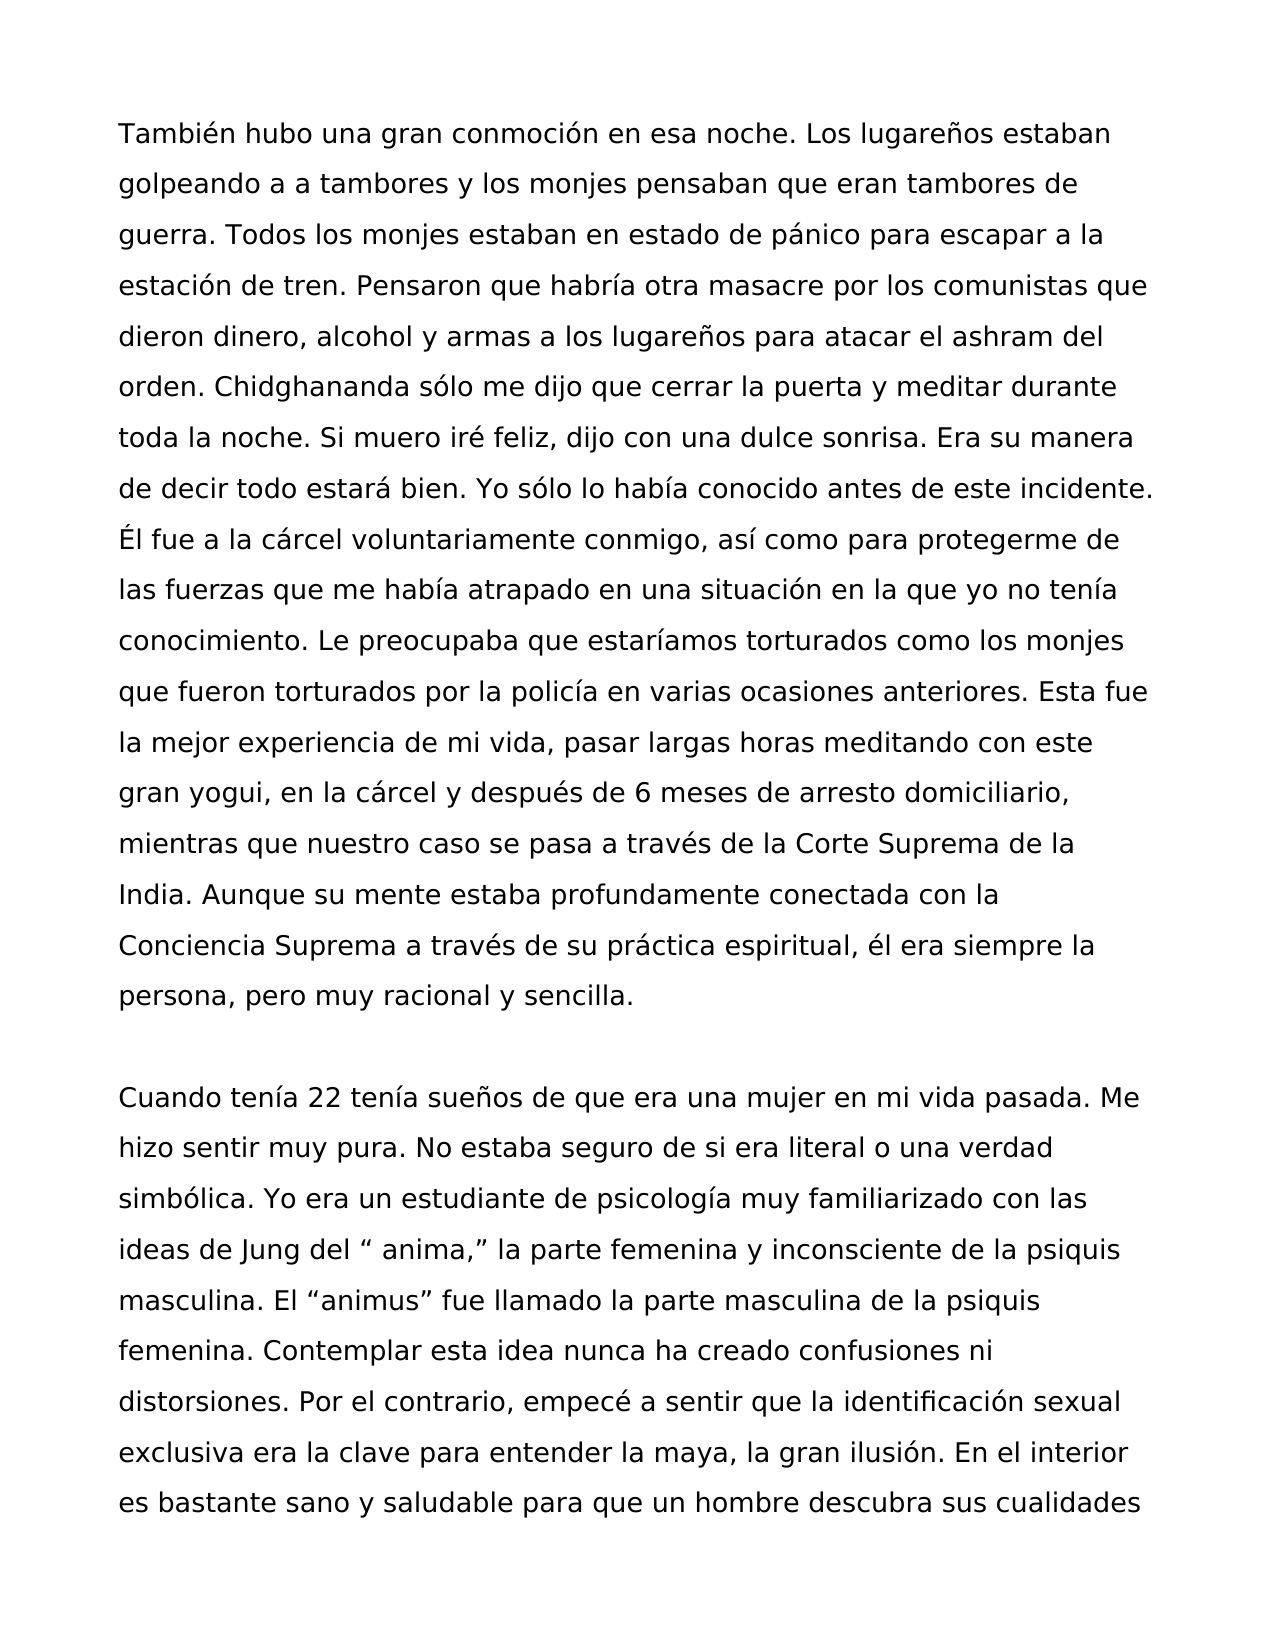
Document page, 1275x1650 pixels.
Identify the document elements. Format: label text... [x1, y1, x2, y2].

text La Liberación Del Deseo La sexualidad es uno de los temas menos entendidos en la vida humana. La sexualidad es parte de la vida de todos, pero pocos han encontrado una solución tranquilo para este instinto tan tenaz. Hay tanto sufrimiento causado por la sexualidad ciego. Así que muchas mujeres son abandonadas con los niños por los hombres cuyos instintos animales pronto tiran de ellos en otro lugar después de un poco de gratificación sensorial. El rastro de trauma para la mujer puede continuar como ella tiene que luchar para cuidar al niño que ha sido abandonado tambien. O tal vez eran los deseos de ella insatisfechos o frustrados que causaron la separtion para empezar. Una cosa es cierta, y es que hay cada vez menos ejemplos de coexistencia armónica en asuntos sexuales e emocionales humanos. Como una cultura que hemos vuelto a la edad de piedra en respecta a la sexualidad; sólo no tenemos giraffas y rinocerontes para perseguir y cazar con el fin de canalizar esta energía y darnos un poco de alivio. En cambio, está surgiendo toda una cultura de permisividad e incluso la indulgencia. En verdad, esta distorsión de la tendencia sexual deja a muchos con muy poca felicidad que queda en el matrimonio o las relaciones interpersonales. Por el contrario, veo muy poca esperanza en el “amor libre” y las relaciones abiertas también. Aunque a algunos les gusta la forma en que suena en teoría, siempre he visto que alguien siempre termina siendo herido. Lo que necesitamos es amor. La sexualidad no tiene por qué arruinar esto, pero por lo general lo hace si uno o ambos de personas no tienen idea de lo que son realmente los factores emotivos conduciéndolos profundamente. Y es sólo por ir profundamente dentro y ver estas necesidades que se pueden encontrar satisfacción en la sexualidad y las relaciones. Muy pocas personas pueden trascender por completo estas necesidades. Estas personas son muy raros y muy interesantes. Yo tenía una orientación sexual muy normal en mi juventud. Nada era demasiado extrema, ni la represión o la expresión. Tenía todo lo que necesitaba para vivir una vida feliz con la familia en el momento en que estaba terminando la universidad: una buena compañera, una buena educación, y fuertes intereses adademicos que me inspiraron a los planes futuros. Sin embargo, descubrí la meditación y el yoga en mi penultimo año en la escual, y luego fui iniciado en una práctica tántrica muy serio. Lo siguiente que supe que estaba soltero, apenas me gradue de la universidad por falta de interés, y estaba en mi camino a la India para encontrar más verdad. Cuando tenía 21 años tuve experiencias espirituales que me hicieron pensar que yo solo podria vivir como monje o renunciante pero pensé que el celibato sería imposible. El proceso del despertar el kunalini provocó cambios rapidos e intensos. La inteligencia del kundalini sube al superficie de la consciencia todo que esta enterrada e inconsciente y uno esta forcada ver y processar todas los pensamientos e emociones escondidos. Para cuando yo tenía 25 años ser celibato era muy natural y fácil. Entendí que el deseo sexual estaba fuertemente relacionado con la confianza de uno. Vi los deseos sexuales desapareciendo mientras veía mi confianza aumentando y mis complejos mentales disolviendo. No es que el deseo haya desaparecido completamente. Estos deseos básicos están arraigados en la vida animal y deben existir siempre que haya un cuerpo. Cuando se entiende bajo esta luz, todos los deseos físicos se purifican y son inocentes porque el ego no esta explotandolos por su placer egoista. Cuando se manifiestaron fue como un hambre que pasaba en un día de ayuno. Sólo era necesario decirle a la mente sólo esperar un poco más, y al igual que el hambre el deseo se iría. Al meditar sobre el dichoso “Yo-existo,” el testigo eterno dentro, uno se convierte en este testigo sujetivo. El ego permanece mientras haya un cuerpo, pero el ego es muy ligero, casi transparente. Los egos de otros también se vuelven transparentes en esta visión espiritual. Mi “Yo” empezó a convertir en “nosotros” y empeze a sentir las emociones y pensamientos de otras personas y a veces era incomodo. Contrario a los mal conceptos populares sobre tantra, estas practicas no tienen nada que ver con la practica sexual menos de tener un actitud responsable y moral hacia la sexualidad. Eran practicas muy avanzadas de la meditacion. Fue sorprendente ver cómo mi sexualidad comenzó a disminuir a medida que cultivé estos practicas. Todavía era un heterosexual normal, todo aún funcionaba, sólo el fuego se había apagado un poco. El fuego luego se encendío el deseo de profundizar la experiencia espiritual. En aquellos días el yoga era todavía una cosa asiático o hippy, y no la práctica popular que se ha convertido hoy en día. Yo no sabía nada de yoga contemporáneo. Afortunadamente, habia aprendido de algunos yogis muy sinceros y serios de la India que conocí en la universidad. Estaba empezando a entender lo que estos yoguis mayores me habían dicho: que con la meditación no hay conocimiento profundo y esta profunda comprensión de la mente y las emociones ayuda a entender no sólo el sexo, pero todas las tendencias mentales y biológicos. Tantra Yoga era para mí una “economía libidinal”, una forma de invertir energía en otras actividades. Si usted pone la energía en el lugar B, entonces ya no está en su lugar A, el lugar original. Como estudiante de psicología que estaba muy consciente con los conceptos de la represión y la represión y las enfermedades y la neurosis que causan. Transmutación era una idea diferente, sin embargo. Nunca estudié esto en la escuela. Freud ciertamente no captó esta idea. Tal vez Jung y los humanistas hicieron, sin embargo. Lo que más me impresionó sobre Tantra Yoga no fue teorías sofisticadas, pero los resultados prácticos de convertir el deseo físico en el deseo mental. Y, por supuesto, mi capacidad intelectual explotó el más que yo practicaba yoga y la meditación y lo mas que usé la laungota, el taparrabos yoguis, el “aparato Tarzán” o “cinturón de castidad orgánica.” Mi mente se hizo tan fuerte, sin embargo yo ya no estaba interesado en las actividades intelectuales. Lo único que importaba era encontrar la fuente de lo que me estaba llamando para hacer todo tipo de renuncias que nunca pensé posible. Tal vez había alguna dificultad al principio, cuando yo todavía estaba en la universidad, rodeado de chicas bien formadas. Sin embargo, en su mayor parte se trataba de una renuncia muy dulce con la promesa de algo más grande. Yo no despreciaba la sexualidad. Desprciarlo es el camino mas rapido al infierno. Yo sólo sabía que había algo más. El despertar de la kundalini es más felicidad de mil orgasmos físicos a la vez. Y el amante de esta cita es el Infinito. El único problema que tuve con mi nuevo estilo de vida es que comencé a ser muy sensible con el medio ambiente que me rodea. Empecé a sentir la gente muy profundamente. Por ejemplo, en vez de darse cuenta de que alguien estaba triste por el tono de su voz o la expresión facial, empecé a sentir sus estados de ánimo. Veía a alguien de muy lejos en el campus y obtuve una impresión acerca de su estado de ánimo. Lo que era especialmente difícil fue cuando tuve que compartir la habitación con otras personas. Siempre soñé con su vida interior. Compartí mis sueños con ellos y estaban muy agradecidos por el conocimiento de sus problemas. Una vez soñé que estaba en una relación amorosa con una chica de Vermont. Nos reunimos en un granero y …. Cuando me desperté estaba perturbado porque yo ni siquiera había pensado en el sexo durante varios meses. Me pregunté “¿por qué Vermont? ¿Qué tengo que ver con Vermont? Me acordé que mi compañero de cuarto era de Vermont. Yo le pregunté si tenía un amante allí recientemente. Él sólo se rió y dijo:” me atrapaste! ” Siempre fui muy sociable. Sin embargo esta nueva sensibilidad energética comenzó a aislarme un poco. Sin embargo, ya había decidido que quería ser monje y acepté este puesto dichosa y solitaria en la vida. En los primeros años no tenia problemas dormiendo con los monasticos pero lluego empeze a dormir solo porque soñaba con los sueños de los monjes y a veces me despiertaba con sentimientos extraños que se quedaron conmigo una buena parte de la mañana, como si me apoderó temporalmente por un sentimiento fuerte y al despertar tuve que vivirlos vicariamente. Había un monje muy sutil que tenía la misma sensitividad y que el vendría y se quedará en mi habitación. Era un monje dedicado y decidido y sus energías nunca me afectaron. En retrospectiva me doy cuenta que el orden estaba disolucionando en aquel tiempo. Habia pureza y sinceridad todavia pero estaba acabando cuando yo los conoci. El guru habia dejado su cuerpo y no habia su inspiracion para mantener la inspiracion de los monasticos. Muy pocos tenian el ideal propio sin la fuerza de un imagen externa del maestro. Sabía que las ideas y emociones que me entraron iban a dejar mi mente a mitad del día y me volvería totalmente indiferente a ellas. Pude ver los emociones desapareciendo mientras estaba resolviendo las energías incómodas que había absorbido mientras compartir una habitación con otras personas. Fue solo en estos tiempos que senti el deseo sexual intentando imponerse, cuando el ego estaba luchando con otras emociones, cuando la confianza baja. A medida que los sentimientos fuertes se transformaron por entender y aceptar su presencia temporal en mi ser, el deseo sexual desaparecería con ellos. Fue realmente recapitular mi propio pasado con estos deseos temporales y fugaces y yo podría estudiar el proceso de cómo los deseos surgen en mi mente con mucho más desapego que cuando estaba tratando con mis propios problemas que se encendieron el deseo como una forma de escapar a mí mismo. En el momento en que me gradué y llegué a la India que estaba teniendo experiencias de kundalini muy intensos. Nadie me entendió, excepto mi madre y algunos amigos cercanos. Que pronto cambió cuando llegué al ashram. Me sentí como si hubiera llegado a una institución muy especial de aprenizaje. Me recordó un poco de “El juego de los Abalorios” por Hermann Hesse sólo estos hombres eran místicos en lugar de intelectuales. Ellos hicieron el trabajo práctico tambien. El yogui que hablé de en el ensayo de la semana pasada administraba una universidad en el día y meditó durante toda la noche. Fue bueno tener una referencia para el trabajo porque yo tenía sólo deseos espirituales y no quería hacer nada más. Él era un meditador muy avanzado y se pasó por pasiones espirituales que duraron varios años en los que él hizo muy poco trabajo en el plano físico. En cambio, él estaba absorto en la bienaventuranza del samadhi. No es que él era inútil en estos tiempos. A lo contrario, su vibración elevada inspiró a muchos, pero también hizo sus hermanitos monásticas un poco celosos de sus logros espirituales. Este monje me había contado sus secretos de transmutar el deseo sexual en uno de nuestros primeros encuentros. Dijo que él nunca reprima nada. Me di cuenta de que esto era cierto ya que era muy franco. Criticó abiertamente la teocracia rigida alrededor de él y me dijo con una carcajada que el orden probablemente terminar matando a sus propios santos algún día. Él era audaz y siempre expresado abiertamente, especialmente cuando las personas obstinadas o dogmáticas necesitaban una patadita en el trasero. Expresó sus ideas acerca de la sexualidad de una manera similar. Si el pecho de una mujer apareció en su mente durante la meditación, simplemente dejaba que suceda. Sabía que era impermanente. Él tendría problemas con la imagen en su mente al principio, y luego dejó que su mente disfrutar de la forma. Todavía continuó haciendo su meditación durante estas fantasías. Poco a poco su estado de felicidad sin forma regresaría. Dijo que con el tiempo se sentiría compasión por esta persona y sintió que si este deseo manifestado de que pudiera realmente dañar a otra persona emocionalmente porque él era tan intoxicado e entregado con dios. Sabía que se trataba de inclinaciones momentáneas y que para que él tome un amante sería una maniobra existencial desastrosa. Esto le inspiró a abrazarla dentro de una luz blanca radiante y decirle que era querido por la divina y que él nunca le haría daño. Dijo que al final él siempre vio a su “amante” fundirse en la pura luz de la eterna Atman, y volvió a sus meditaciones pacíficas. Lo que él me dijo que no eran algunas técnicas exactas e específicas para hacer un deseo desaparacer. Más bien es una actitud y estilo de vida en general que trabaja para transformar la mente y el cuerpo con sus deseos. Pocas personas entienden las razones profundas para la disciplina espiritual y lo que el yogui verdaderamente quiere lograr. Este monje era una persona robusta, inteligente, e incluso guapo. El no habia tenido problemas con las mujeres. Estaba muy lejos del tipo sacerdote reprimido que niega a sí mismo y por lo tanto degenera su libido en perversiones oscuros. Tal vez el habia acercado el estado “heroica” de la meditación en la que quedan muy pocos deseos y uno con ello comienza a dejar de lado todas las inhibiciones. “Todas las cosas vienen de dios, ¿cómo puede cualquier cosa hacerme daño?” Aunque esta es la actitud del yogui “heroica”, también es el lema de la sensualista que pierde si mismo en estas mismas tendencias. Muy pocas personas pueden realmente desprender del deseo sin que matan a sí mismos en el interior con represiones y distorsiones. El siguiente relato nos ayudará a dar perspectiva sobre lo que es en realidad la transmutación con éxito de un instinto en comparación con lo que no es más que la represión y la distorsión que sólo exacerba aún más el instinto. Una vez escuché una conversación en la que un determinado monje de alto rango del orden, Karunananda, estaba hablando de la forma en que era una vez un jefe administrativo de muchos monjes. No sabía qué hacer con su represión sexual. Dijo que la única solución era encontrar prostitutas para ellos. Él tenía su propio burdel. Esto fue durante su estancia en Hong Kong. Más tarde, también me enteré de los rumores de que él también tenía uno de estos establecimientos para los grandes acharyas centrales en el ashram. Cuando me enteré de esto no pude procesar mentalmente la información. Yo había estado tan cerca de muchos monjes santos y tenía un gran respeto por el orden que simplemente no podía registrar esta información nueva y disonante en mi cabeza. Mis oídos oyeron, sin dudas, pero mi mente no sabía qué hacer con la nueva información. Era claramente el caso más fuerte de la disonancia cognitiva que he experimentado. Probablemente habría suprimido esta información, distorsionado, o haber hecho una excusa si no hubiera sido por mi amigo que me habló de este choque unos minutos más tarde. Él estuvo presente en la conversación también y fue un poco más maduro en los caminos del mundo que yo y el no tenía ningún problema burlándose de esto. Yo, por el contrario, estaba luchando para asimilar todo. Al ver todos esos monjes centrales que vienen a visitar Karunananda todos los días me dio las mayores sospechas. "Si el lo hace, entonces está haciendo también? ¿Son todos estos monjes de alto rango clientes en su burdel? “¿Significa esto que todos en el orden podrían estar haciendo lo mismo?” Estas fueron las voces dentro de mí que yo no quería oír. Un mes más tarde fue el famoso Caìda de Armas en Purulia en que monjes del orden trataron de lograr una descarga de armas desde europa occidental en su ashram central, Ananda Nagar. Fracasó miserablemente y yo, porque yo estaba en el lugar equivocado en el momento equivocado, me encontré encarcelado, y a continuación, puesto en arresto domiciliario mientras que nuestro caso fue programada para el Tribunal Supremo de la India. Justo después de la Caída de las Armas en Purulia Karunanda me echó del hostal donde me quedaba porque yo estaba bajo vigilancia y el no quería que la policía cerca de él. Podía ver el miedo en sus ojos. Chidghananda se convirtió en mi guía más cercana, así como el mejor amigo. Me aceptó en su casa la noche Karunananda me había sacado. También hubo una gran conmoción en esa noche. Los lugareños estaban golpeando a a tambores y los monjes pensaban que eran tambores de guerra. Todos los monjes estaban en estado de pánico para escapar a la estación de tren. Pensaron que habría otra masacre por los comunistas que dieron dinero, alcohol y armas a los lugareños para atacar el ashram del orden. Chidghananda sólo me dijo que cerrar la puerta y meditar durante toda la noche. Si muero iré feliz, dijo con una dulce sonrisa. Era su manera de decir todo estará bien. Yo sólo lo había conocido antes de este incidente. Él fue a la cárcel voluntariamente conmigo, así como para protegerme de las fuerzas que me había atrapado en una situación en la que yo no tenía conocimiento. Le preocupaba que estaríamos torturados como los monjes que fueron torturados por la policía en varias ocasiones anteriores. Esta fue la mejor experiencia de mi vida, pasar largas horas meditando con este gran yogui, en la cárcel y después de 6 meses de arresto domiciliario, mientras que nuestro caso se pasa a través de la Corte Suprema de la India. Aunque su mente estaba profundamente conectada con la Conciencia Suprema a través de su práctica espiritual, él era siempre la persona, pero muy racional y sencilla. Cuando tenía 22 tenía sueños de que era una mujer en mi vida pasada. Me hizo sentir muy pura. No estaba seguro de si era literal o una verdad simbólica. Yo era un estudiante de psicología muy familiarizado con las ideas de Jung del “ anima,” la parte femenina y inconsciente de la psiquis masculina. El “animus” fue llamado la parte masculina de la psiquis femenina. Contemplar esta idea nunca ha creado confusiones ni distorsiones. Por el contrario, empecé a sentir que la identificación sexual exclusiva era la clave para entender la maya, la gran ilusión. En el interior es bastante sano y saludable para que un hombre descubra sus cualidades femeninas inconscientes mientras hacen uno más completo y puro. Uno sigue siendo un hombre, por supuesto, y con los deseos naturales de un hombre. Sin embargo, las cualidades impulsivo de la masculinidad comienzan a disolverse. Le pregunté a Chidghananda acerca de mis sueños. Quería saber si estos eran sueños simbólicos o si tal vez realmente era una mujer en mi vida pasada. Dijo que yo era de hecho una mujer. Dijo: “disculpe, pero tu eras una dama,” sólo en caso de que una parte masculina de mí pueda estar ofendida por esta información. No me sentía ofendido, se dio cuenta de esto y se rió como si dijera “sólo quería asegurarme…” Me contó historias sobre esta persona e incluso cómo murió. Sólo había visto fragmentos de esta vida en los sueños pero él estaba llenando tantos detalles que nunca había visto. Cuando se dio cuenta de que su conocimiento superaba el mío, se detuvo y dijo: “Vale, eso es suficiente por ahora.” realmente me ayudó a entender algo muy profundo. Una vez que los deseos sexuales fueron trasmutados en la meditación, mi mente tenía energía tremenda . Comenzó a darme clases de sanación espiritual y recordé a Tireseas, el sabio ciego con poderes curativos que misteriosamente era hombre y mujer. Él me dijo que siempre dormía sola y nunca compartir una habitación con otras personas, ni dejar que la gente tocara mi cama. La mayor parte de mi trabajo se haría mientras dormía y mi mente sería muy sensible a las vibraciones de otras personas mientras yo estaba recibiendo este entrenamiento curativo. Sin embargo, empecé a perder el deseo de dormir hasta que sólo dormía media hora todas las noches. No estaba cansado, y meditaba en lugar de dormir. Chidghananda una vez me contó la historia más increíble. Varios años antes Anandmurti habló de microvita y explicó que sólo Taraka Brahma (La Consciencia Suprema actuando como el Libertador) puede causar un sexo a cambio sin una operación o de las drogas. Es posible cambiar el sexo con la aplicación de microvita, explicó. Al mismo tiempo Karunananda comenzó a mendigar al guru para no convertirlo en una mujer. Estaba llorando y diciendo que se sentía un cambio en sus órganos y que se convierta en una “señora”. “Baba, por favor no me haga una señora!,” gritó. ¿Fue este espectáculo un “truco mental Jedi” de un gurú amoroso y humorística dando un regaño a su discípulo machista, o los poderes especiales de Taraka Brahma? ¿Quién sabe realmente. Chidghananda era demasiado serio acerca de tales cosas para difundir chismes. Creo que estaba tratando de decirnos algo. Tiene un poco de algo que ver con la ley de los opuestos, del drama enantiodromía Heraclitiana. Cuando uno va un poco demasiado lejos con cualquier forma de machismo, ya sea física, mental o espiritual, todo la fuerza contrario, reprimido y distorsionado encuentra una manera de romper la superficie de una mente unilateral e extremo y obliga a un cambio radical . “Bien, hombre machista, ahora vas a ser una mujer,” es lo que la ley del karma quiere enseñarles. Esto puede explicar todas las distorsiones sexuales extranos con los monjes en la actualidad. La imagen de muchos de estos líderes se ha quemado. Cuando los monjes más jóvenes pierden el respeto por sus mayores, pierden la fe en sus propias capacidades, así. Es mucho más fácil caer cuando se pierde la confianza de uno. Naturaleza o Prakrti, no deje que se pasa, sin embargo. Este tipo de abuso provoca reacciones muy fuertes. La sexualidad es una energía muy delicado y dañarlo o provocar distorsiones tiene consecuencias muy intensos. Estos monjes más tarde tienen que vivir vidas de duplicidad y quizás desarrollar perversiones e indulgencias extremas debido a esta represión y la distorsión que se escapa con una locura salvaje. Es mucho más sano vivir una vida familiar normal que este tipo de vida falsa. Es difícil para enderezar estos nudos del libido una vez que estén establecidos. Tal vez uno no puede dejar de extinguir estas reacciones en un tiempo de vida. Uno quizá renace con todo tipo de complejos y/o problemas de identificación sexual. Creo que el guru mostró a Karunananda esta ley de los opuestos para tratar de conseguir que cambie de rumbo. Él sabía que si continuaba con su machismo, entonces él dañaría a los demás y a sí mismo. Así que a menudo uno piensa que los deseos son instintos fijos que uno puede hacer muy poco para manejar excepto dejar que se expresen libremente. Sin embargo, muchos genios espirituales brillantes han encontrado maneras de hacer que la energía del deseo sirva a sus fines espirituales. La misma energía que puede estar descargando emociones inconscientes en un impulso ciego puede ser usada para estudiar cómo y por qué los deseos surgen en la mente. Esta mente refinada, altamente cargada y consciente es capaz de penetrar niveles muy profundos de ser que no mucha gente entiende cómo acceder. Un celibato respeta la sexualidad y entiende que la producción de semen saludable requiere buena salud y mucha energía física y mental. Un célibe también entiende que la represión es aún más peligrosa que la expresión excesiva y crea aún más disturbios en la mente que la expresión. Por lo tanto, es mejor para la mayoría de los yoguis tener companeros espirituales. Tenía amigos que eran monasticos célibes pero que más tarde decidieron casarse y tener un matrimonio espiritual. En realidad, hay poca diferencia entre un casto cabeza de familia y un celibato. Uno no tiene que ser completamente célibe para ser casto. Las relaciones sexuales una vez a la semana no tienen ningún efecto negativo en la mente o el cuerpo. De hecho, se trata de una práctica saludable en que el cuerpo masculino produce naturalmente un exceso de fluido seminal y actividades sexuales una vez a la semana que sólo neutraliza esta acumulación y reducir las tensiones creadas por tal acumulaion. El ayuno tambien equilibra la creacion de fluida seminal excessiva. Las relaciones sexuales más de una vez a la semana comienzan a reducir la vitalidad espiritual. Sin embargo, hay algunas personas cuyas vidas espirituales están tan llenas que pueden empezar a trascender la sexualidad tomando votos de celibato absoluto. Al no reprimir ni expresar esta energía, está disponible para otros usos. Simplemente viendo con claridad los complejos emocionales y sus reacciones y compensaciones, uno puede convertirse en amigo del deseo y liberar el deseo de un rincón oscuro de la mente donde ha sido empujado y descuidado. Esto es verdad de todos los deseos, no sólo del deseo sexual. Todos ellos son dioses de cierto tipo; sexo, ira, miedo, la pasión… todos quieren algo y tienen su lugar en existencia como la naturaleza les ha dado tal intensidad. Es imposible existir sin algún deseo. Sin deseo, uno abandona este mundo. Mientras que estemos aquí, sólo tenemos que aprender cómo promover el deseo de un nivel más consciente para conocer su verdadero propósito. Al igual que un láser enfocado, todos los deseos maduros se alinean en un deseo exaltado; una atracción pura e inquebrantable hacia el testigo dichoso eterno. [118, 118, 1157, 1519]
